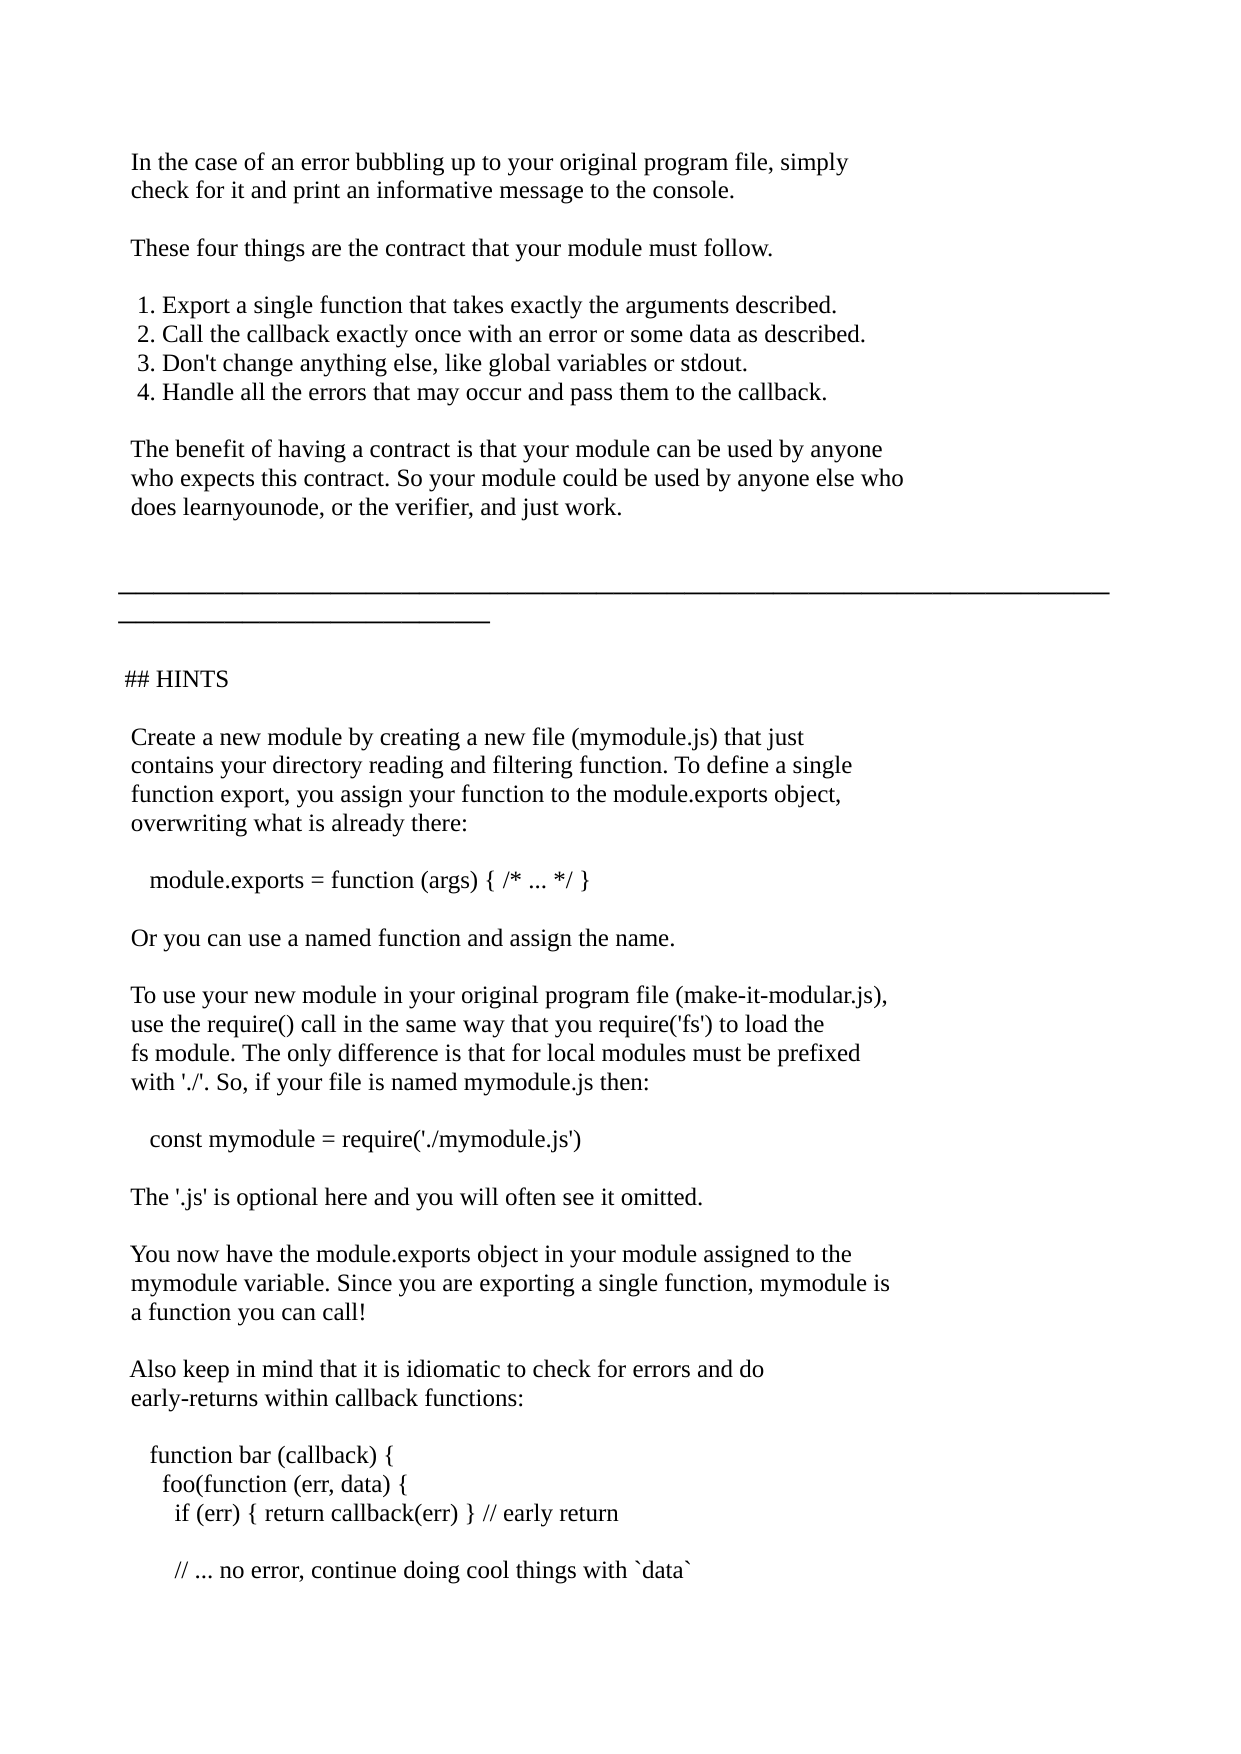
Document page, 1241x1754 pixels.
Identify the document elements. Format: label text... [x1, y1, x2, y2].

text a function you can call! [118, 1297, 1122, 1326]
text The benefit of having a contract is that your module can be used by anyone [118, 434, 1122, 463]
text ───────────────────────────────────────────────────────────────────────────── [118, 549, 1122, 636]
text function bar (callback) { [118, 1441, 1122, 1469]
text const mymodule = require('./mymodule.js') [118, 1124, 1122, 1153]
text mymodule variable. Since you are exporting a single function, mymodule is [118, 1268, 1122, 1297]
text // ... no error, continue doing cool things with `data` [118, 1556, 1122, 1584]
text 4. Handle all the errors that may occur and pass them to the callback. [118, 377, 1122, 406]
text fs module. The only difference is that for local modules must be prefixed [118, 1038, 1122, 1067]
text use the require() call in the same way that you require('fs') to load the [118, 1009, 1122, 1038]
text You now have the module.exports object in your module assigned to the [118, 1239, 1122, 1268]
text foo(function (err, data) { [118, 1469, 1122, 1498]
text overwriting what is already there: [118, 808, 1122, 837]
text contains your directory reading and filtering function. To define a single [118, 751, 1122, 779]
text module.exports = function (args) { /* ... */ } [118, 866, 1122, 894]
text 1. Export a single function that takes exactly the arguments described. [118, 291, 1122, 319]
text ## HINTS [118, 664, 1122, 693]
text Or you can use a named function and assign the name. [118, 923, 1122, 952]
text To use your new module in your original program file (make-it-modular.js), [118, 981, 1122, 1009]
text 2. Call the callback exactly once with an error or some data as described. [118, 319, 1122, 348]
text check for it and print an informative message to the console. [118, 176, 1122, 204]
text function export, you assign your function to the module.exports object, [118, 779, 1122, 808]
text These four things are the contract that your module must follow. [118, 233, 1122, 262]
text who expects this contract. So your module could be used by anyone else who [118, 463, 1122, 492]
text Create a new module by creating a new file (mymodule.js) that just [118, 722, 1122, 751]
text does learnyounode, or the verifier, and just work. [118, 492, 1122, 521]
text In the case of an error bubbling up to your original program file, simply [118, 147, 1122, 176]
text if (err) { return callback(err) } // early return [118, 1498, 1122, 1527]
text Also keep in mind that it is idiomatic to check for errors and do [118, 1354, 1122, 1383]
text 3. Don't change anything else, like global variables or stdout. [118, 348, 1122, 377]
text with './'. So, if your file is named mymodule.js then: [118, 1067, 1122, 1096]
text early-returns within callback functions: [118, 1383, 1122, 1412]
text The '.js' is optional here and you will often see it omitted. [118, 1182, 1122, 1211]
